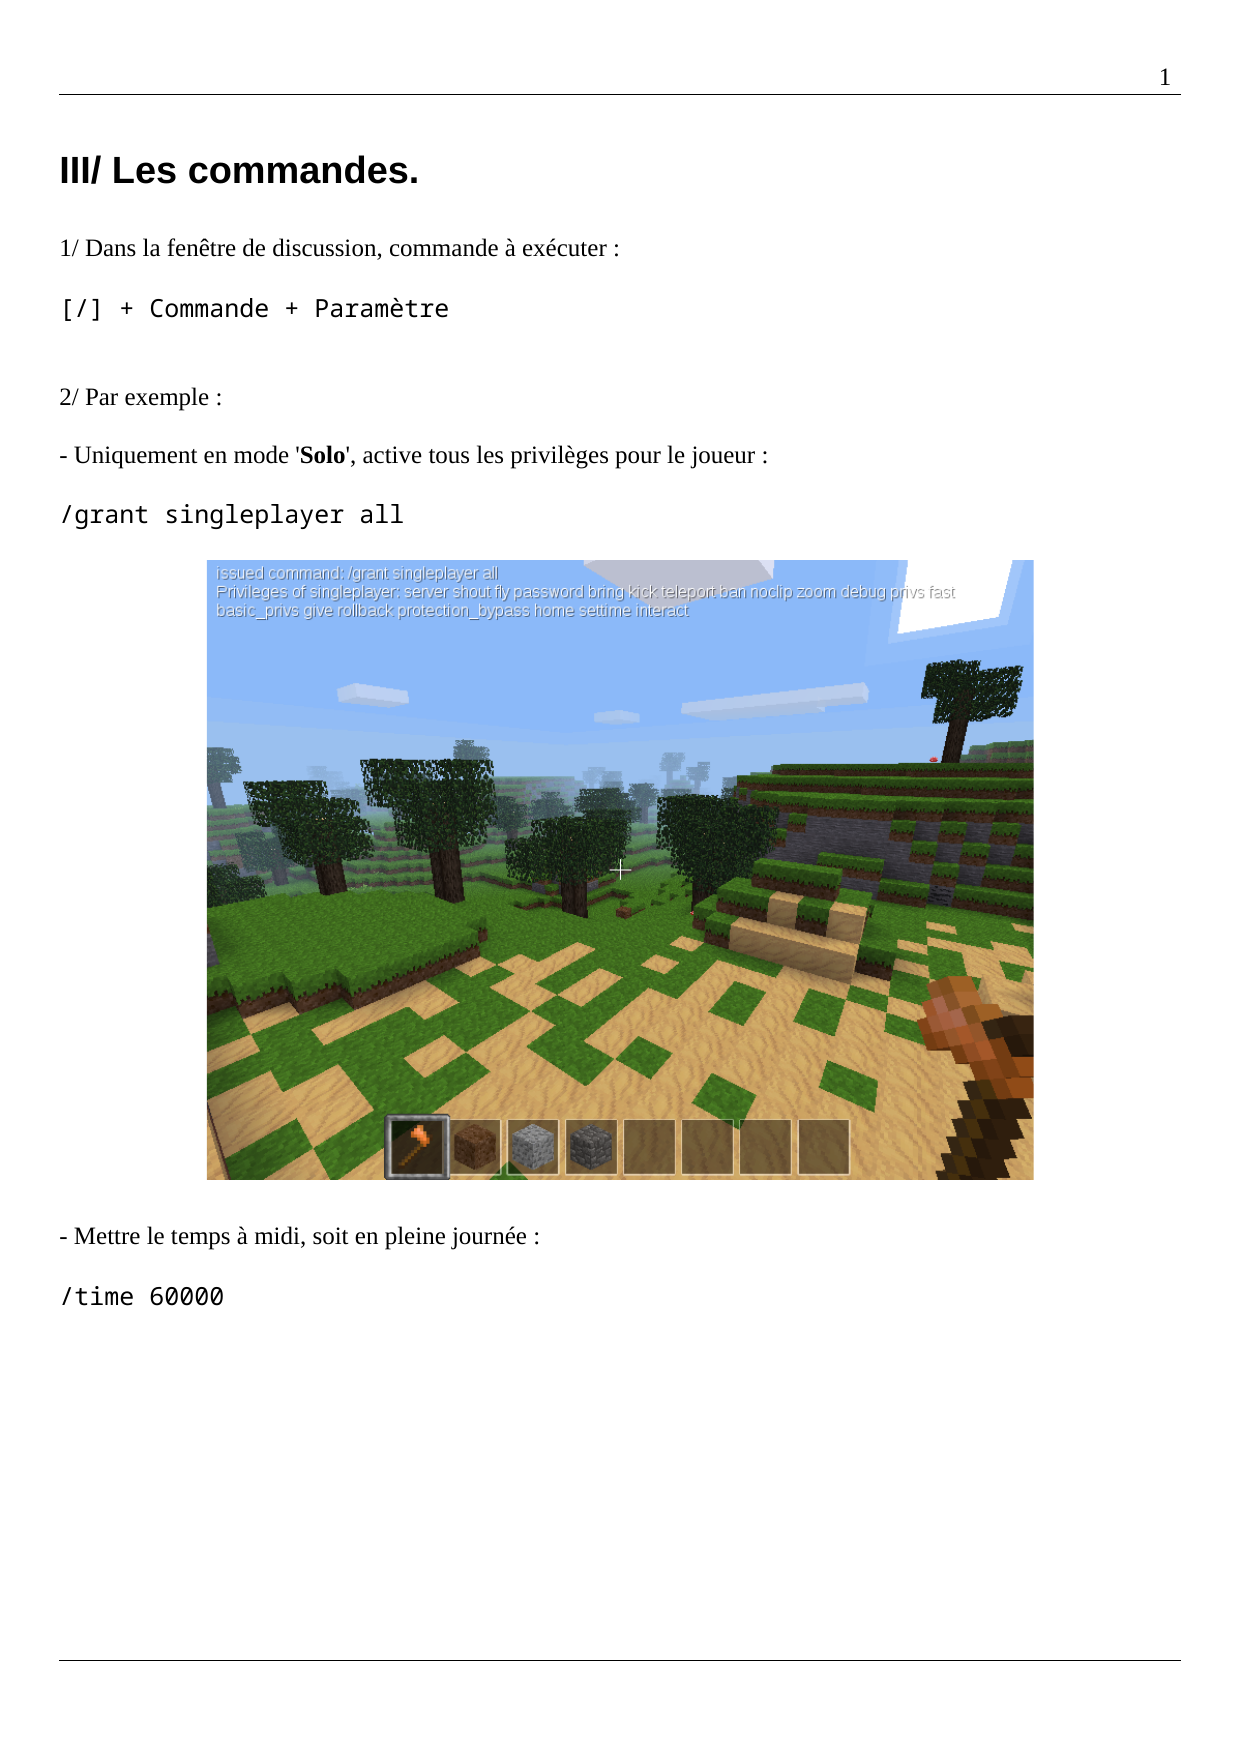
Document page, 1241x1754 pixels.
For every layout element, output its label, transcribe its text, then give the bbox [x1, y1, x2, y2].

text 2/ Par exemple : [59, 382, 1181, 411]
text - Mettre le temps à midi, soit en pleine journée : [59, 1221, 1181, 1250]
text - Uniquement en mode 'Solo', active tous les privilèges pour le joueur : [59, 440, 1181, 468]
subtitle III/ Les commandes. [59, 148, 1181, 192]
text 1/ Dans la fenêtre de discussion, commande à exécuter : [59, 233, 1181, 262]
text /grant singleplayer all [59, 497, 1181, 531]
text [/] + Commande + Paramètre [59, 291, 1181, 325]
picture [206, 560, 1034, 1180]
text /time 60000 [59, 1279, 1181, 1313]
